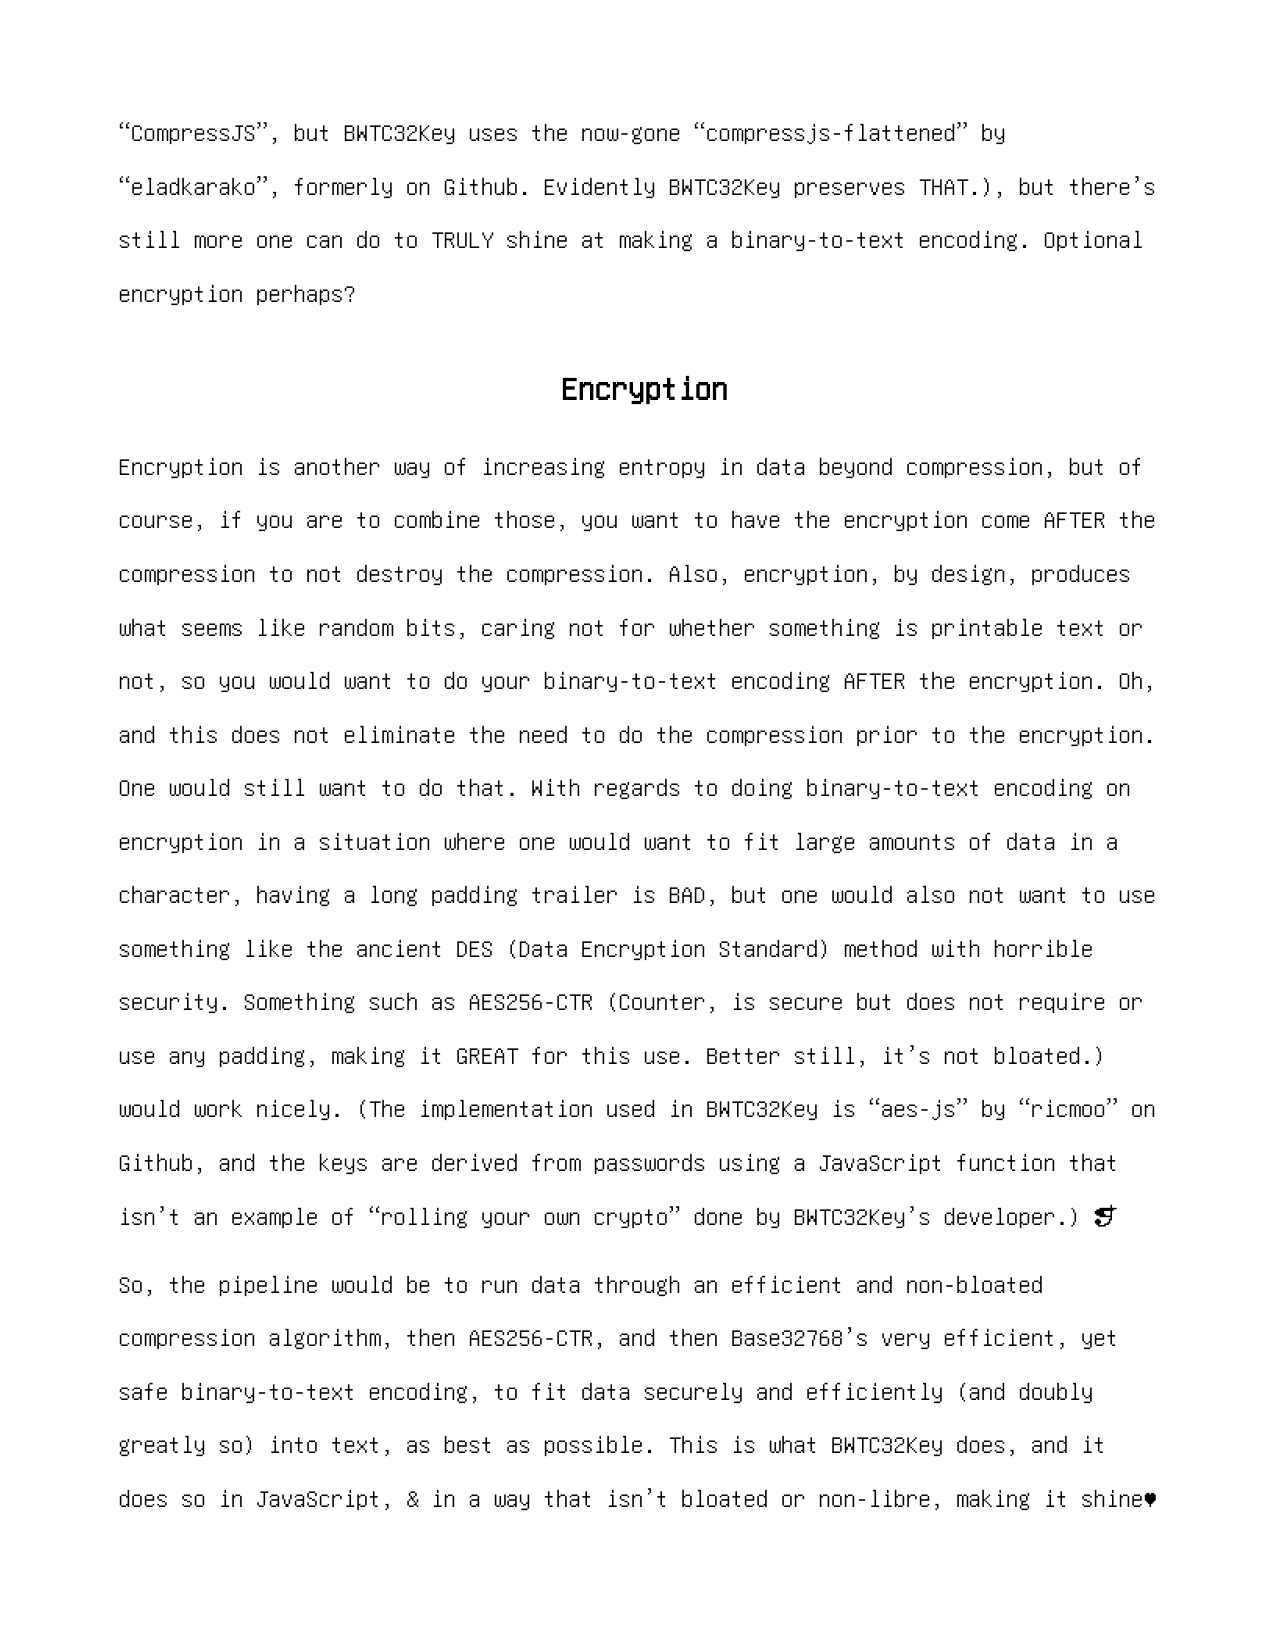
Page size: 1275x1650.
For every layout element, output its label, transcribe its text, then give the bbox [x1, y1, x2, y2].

text So, the pipeline would be to run data through an efficient and non-bloated compression algorithm, then AES256-CTR, and then Base32768’s very efficient, yet safe binary-to-text encoding, to fit data securely and efficiently (and doubly greatly so) into text, as best as possible. This is what BWTC32Key does, and it does so in JavaScript, & in a way that isn’t bloated or non-libre, making it shine♥ [118, 1269, 1157, 1510]
subtitle Encryption [118, 368, 1157, 403]
text “CompressJS”, but BWTC32Key uses the now-gone “compressjs-flattened” by “eladkarako”, formerly on Github. Evidently BWTC32Key preserves THAT.), but there’s still more one can do to TRULY shine at making a binary-to-text encoding. Optional encryption perhaps? [118, 118, 1157, 306]
text Encryption is another way of increasing entropy in data beyond compression, but of course, if you are to combine those, you want to have the encryption come AFTER the compression to not destroy the compression. Also, encryption, by design, produces what seems like random bits, caring not for whether something is printable text or not, so you would want to do your binary-to-text encoding AFTER the encryption. Oh, and this does not eliminate the need to do the compression prior to the encryption. One would still want to do that. With regards to doing binary-to-text encoding on encryption in a situation where one would want to fit large amounts of data in a character, having a long padding trailer is BAD, but one would also not want to use something like the ancient DES (Data Encryption Standard) method with horrible security. Something such as AES256-CTR (Counter, is secure but does not require or use any padding, making it GREAT for this use. Better still, it’s not bloated.) would work nicely. (The implementation used in BWTC32Key is “aes-js” by “ricmoo” on Github, and the keys are derived from passwords using a JavaScript function that isn’t an example of “rolling your own crypto” done by BWTC32Key’s developer.) ❡ [118, 452, 1157, 1228]
